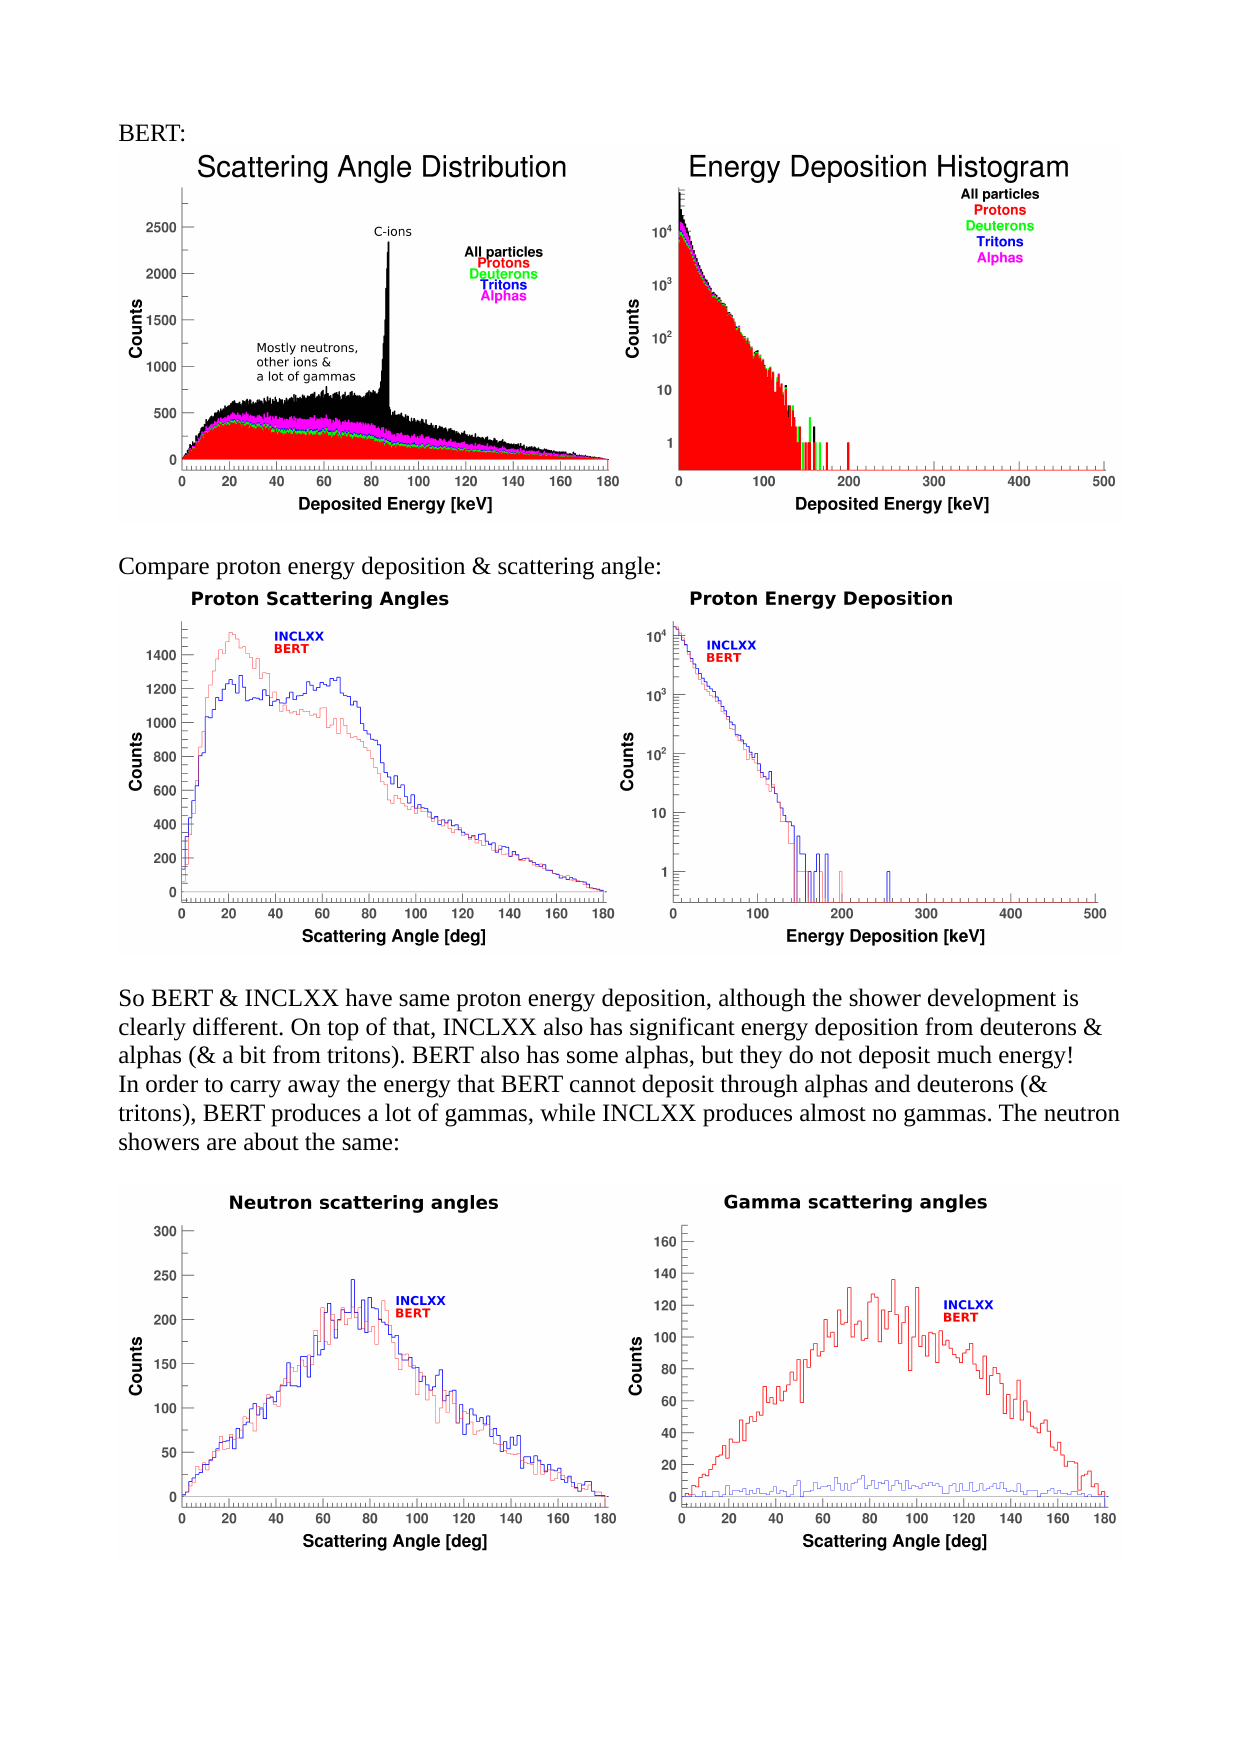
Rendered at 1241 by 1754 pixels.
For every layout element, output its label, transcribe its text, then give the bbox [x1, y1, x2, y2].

text So BERT & INCLXX have same proton energy deposition, although the shower development is clearly different. On top of that, INCLXX also has significant energy deposition from deuterons & alphas (& a bit from tritons). BERT also has some alphas, but they do not deposit much energy! [118, 983, 1122, 1069]
picture [118, 1184, 1123, 1560]
picture [118, 580, 1123, 955]
picture [118, 146, 1123, 523]
text In order to carry away the energy that BERT cannot deposit through alphas and deuterons (& tritons), BERT produces a lot of gammas, while INCLXX produces almost no gammas. The neutron showers are about the same: [118, 1069, 1122, 1155]
text Compare proton energy deposition & scattering angle: [118, 551, 1122, 580]
text BERT: [118, 118, 1122, 146]
